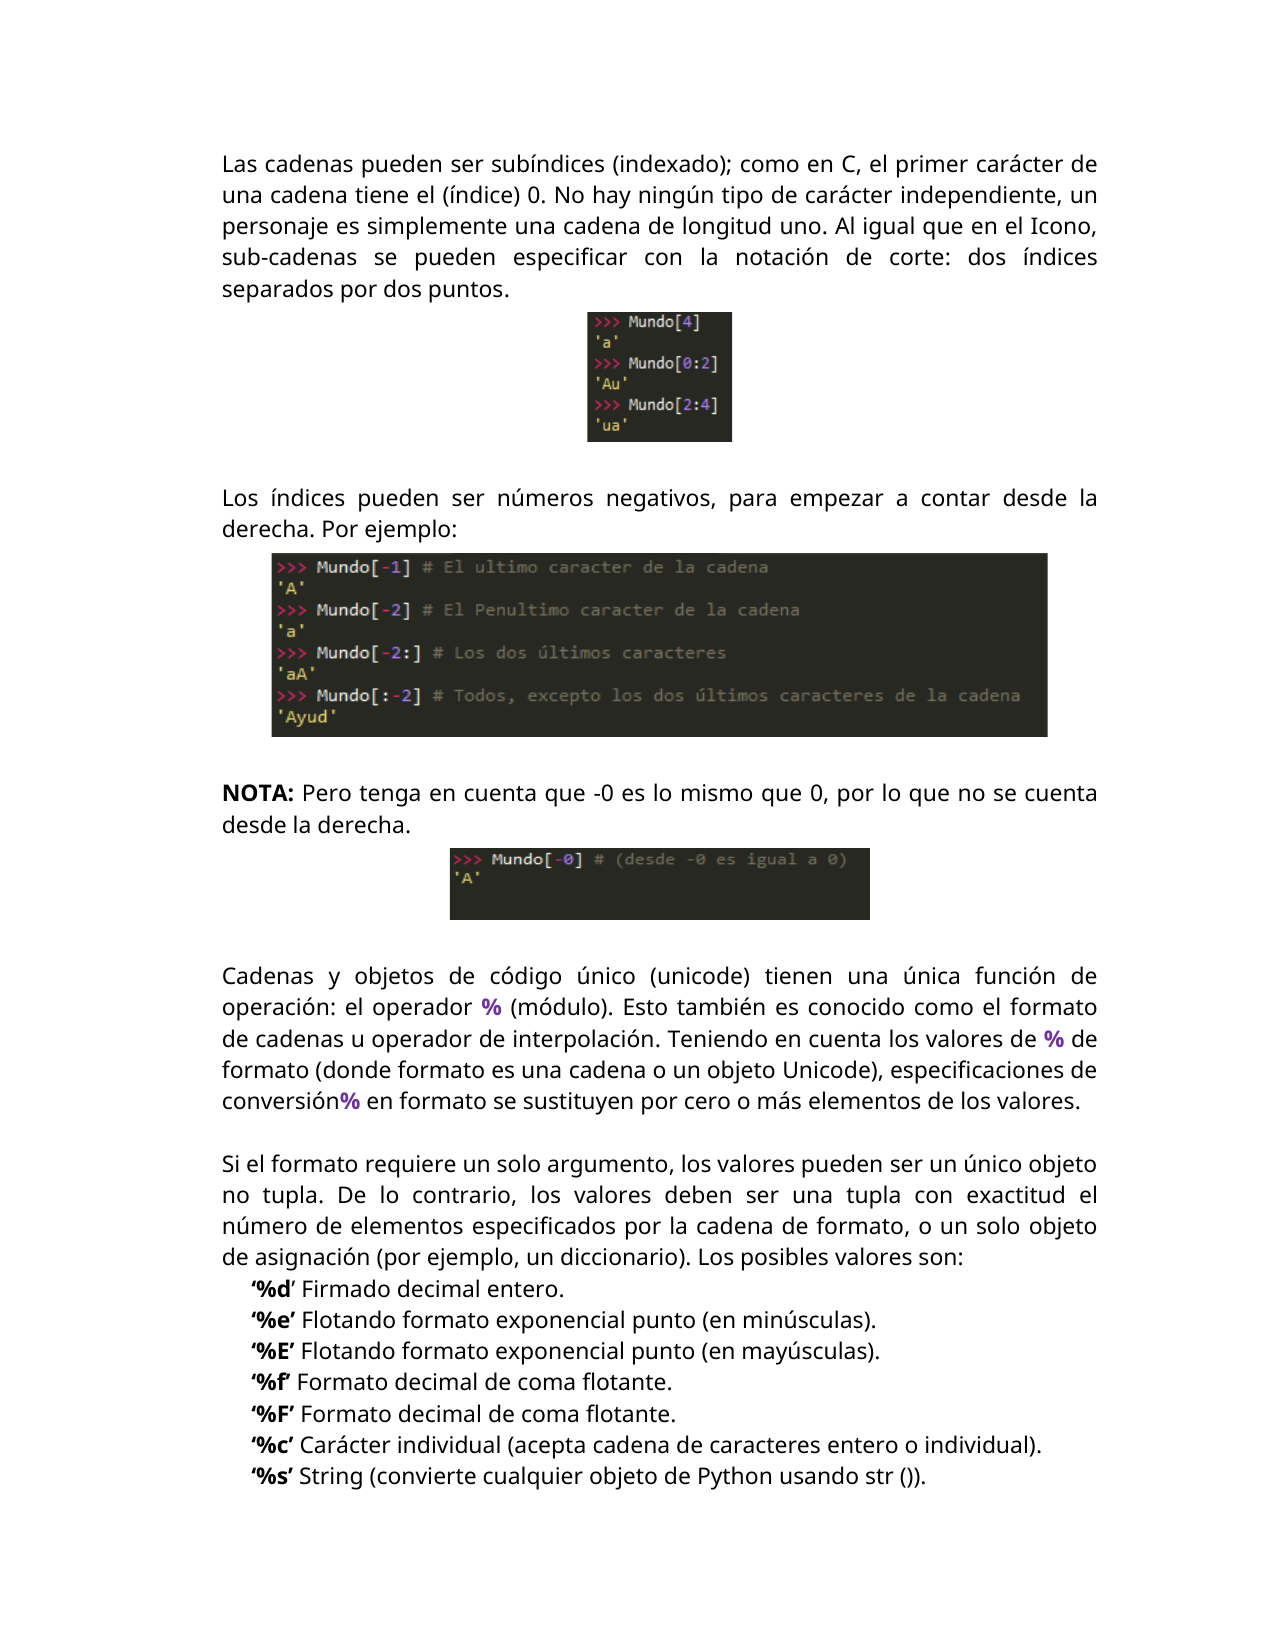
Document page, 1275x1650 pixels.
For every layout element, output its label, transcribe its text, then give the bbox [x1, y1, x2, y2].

text ‘%c’ Carácter individual (acepta cadena de caracteres entero o individual). [251, 1429, 1098, 1460]
picture [587, 312, 733, 442]
text ‘%d’ Firmado decimal entero. [251, 1273, 1098, 1304]
text ‘%e’ Flotando formato exponencial punto (en minúsculas). [251, 1304, 1098, 1335]
picture [271, 553, 1048, 737]
text ‘%F’ Formato decimal de coma flotante. [251, 1398, 1098, 1429]
picture [449, 848, 870, 920]
text NOTA: Pero tenga en cuenta que -0 es lo mismo que 0, por lo que no se cuenta desde la derecha. [222, 777, 1098, 840]
text ‘%E’ Flotando formato exponencial punto (en mayúsculas). [251, 1335, 1098, 1366]
text Las cadenas pueden ser subíndices (indexado); como en C, el primer carácter de una cadena tiene el (índice) 0. No hay ningún tipo de carácter independiente, un personaje es simplemente una cadena de longitud uno. Al igual que en el Icono, sub-cadenas se pueden especificar con la notación de corte: dos índices separados por dos puntos. [222, 148, 1098, 304]
text Si el formato requiere un solo argumento, los valores pueden ser un único objeto no tupla. De lo contrario, los valores deben ser una tupla con exactitud el número de elementos especificados por la cadena de formato, o un solo objeto de asignación (por ejemplo, un diccionario). Los posibles valores son: [222, 1148, 1098, 1273]
text ‘%f’ Formato decimal de coma flotante. [251, 1366, 1098, 1398]
text Los índices pueden ser números negativos, para empezar a contar desde la derecha. Por ejemplo: [222, 482, 1098, 544]
text ‘%s’ String (convierte cualquier objeto de Python usando str ()). [251, 1460, 1098, 1491]
text Cadenas y objetos de código único (unicode) tienen una única función de operación: el operador % (módulo). Esto también es conocido como el formato de cadenas u operador de interpolación. Teniendo en cuenta los valores de % de formato (donde formato es una cadena o un objeto Unicode), especificaciones de conversión% en formato se sustituyen por cero o más elementos de los valores. [222, 960, 1098, 1116]
